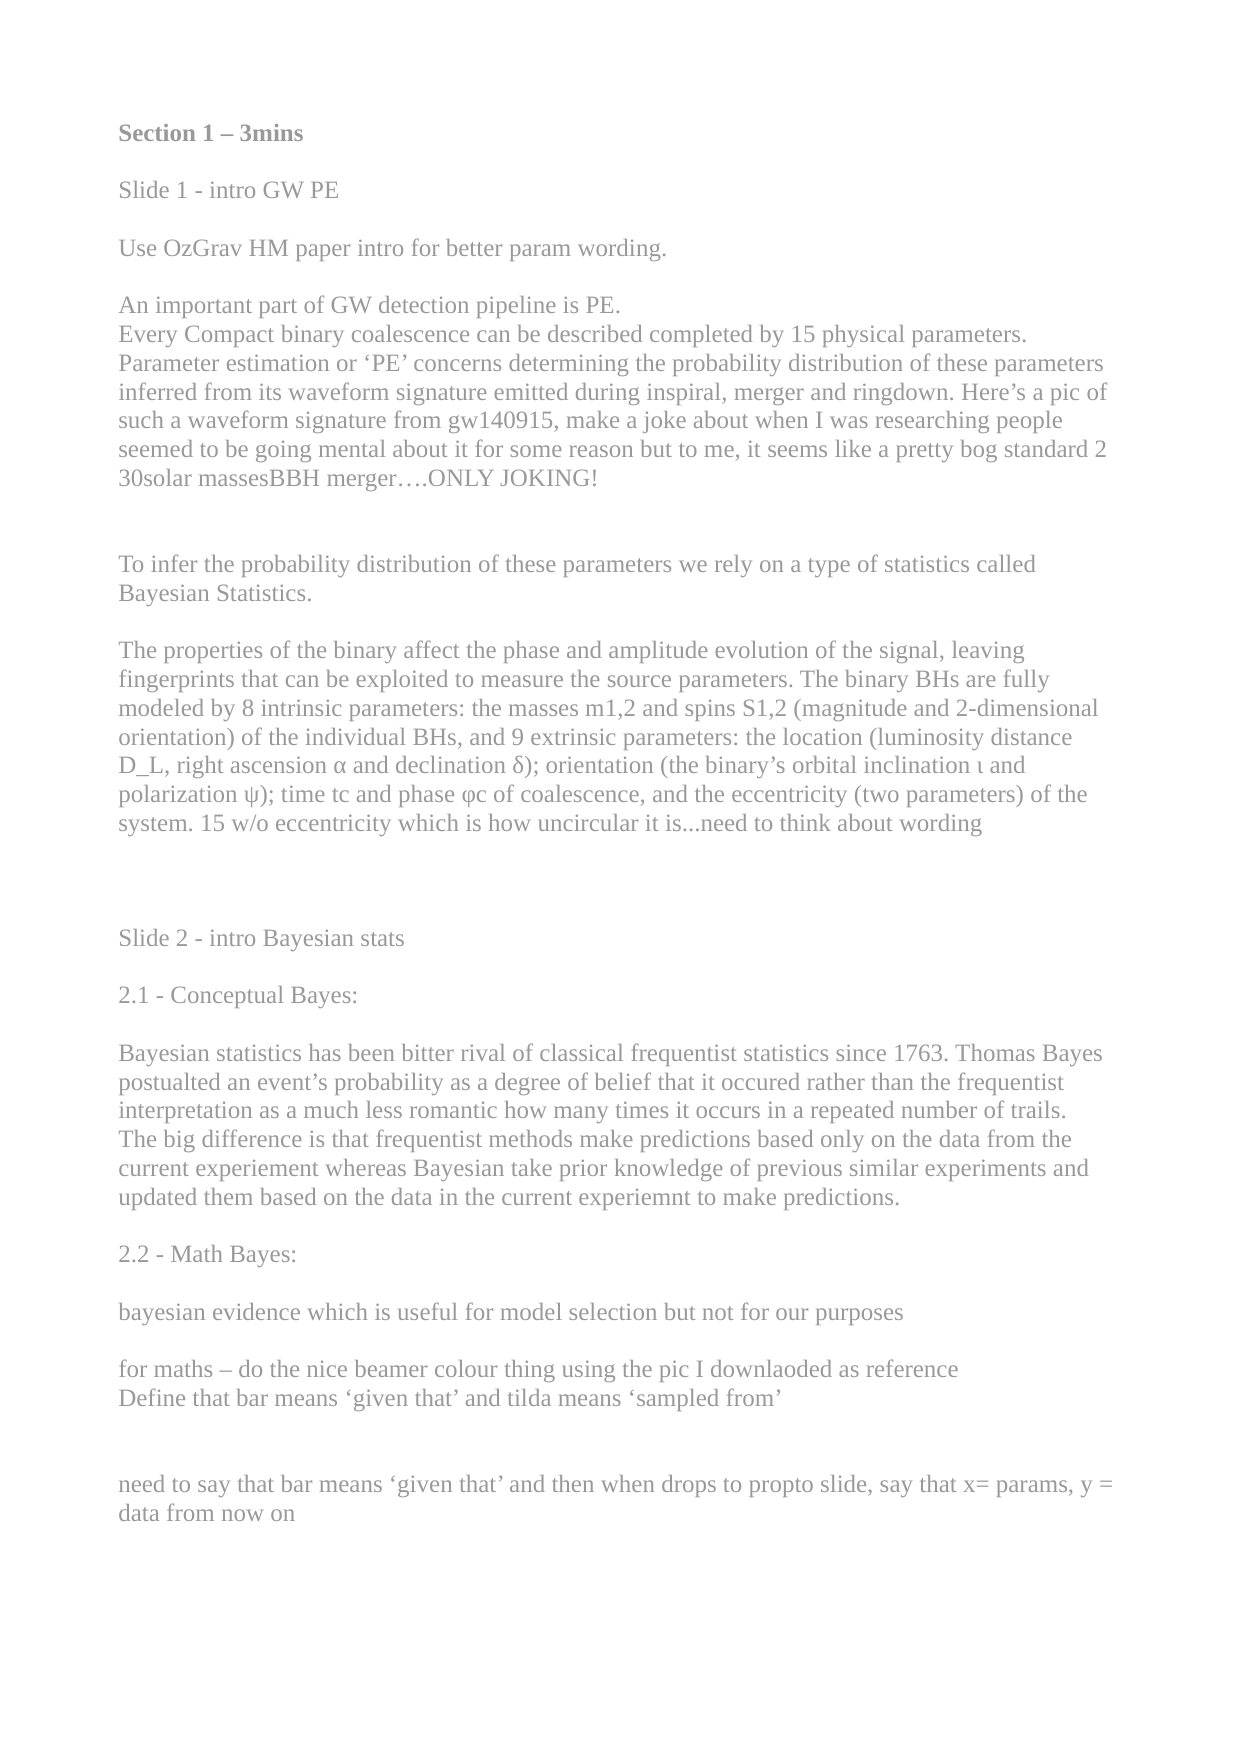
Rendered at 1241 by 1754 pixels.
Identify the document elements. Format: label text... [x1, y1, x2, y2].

text Slide 1 - intro GW PE [118, 176, 1122, 204]
text need to say that bar means ‘given that’ and then when drops to propto slide, say that x= params, y = data from now on [118, 1469, 1122, 1527]
text for maths – do the nice beamer colour thing using the pic I downlaoded as reference [118, 1354, 1122, 1383]
text The properties of the binary affect the phase and amplitude evolution of the signal, leaving fingerprints that can be exploited to measure the source parameters. The binary BHs are fully modeled by 8 intrinsic parameters: the masses m1,2 and spins S1,2 (magnitude and 2-dimensional orientation) of the individual BHs, and 9 extrinsic parameters: the location (luminosity distance D_L, right ascension α and declination δ); orientation (the binary’s orbital inclination ι and polarization ψ); time tc and phase φc of coalescence, and the eccentricity (two parameters) of the system. 15 w/o eccentricity which is how uncircular it is...need to think about wording [118, 636, 1122, 837]
text 2.2 - Math Bayes: [118, 1239, 1122, 1268]
text 2.1 - Conceptual Bayes: [118, 981, 1122, 1009]
text bayesian evidence which is useful for model selection but not for our purposes [118, 1297, 1122, 1326]
text To infer the probability distribution of these parameters we rely on a type of statistics called Bayesian Statistics. [118, 549, 1122, 607]
text An important part of GW detection pipeline is PE. [118, 291, 1122, 319]
text Use OzGrav HM paper intro for better param wording. [118, 233, 1122, 262]
text Section 1 – 3mins [118, 118, 1122, 147]
text The big difference is that frequentist methods make predictions based only on the data from the current experiement whereas Bayesian take prior knowledge of previous similar experiments and updated them based on the data in the current experiemnt to make predictions. [118, 1124, 1122, 1211]
text Every Compact binary coalescence can be described completed by 15 physical parameters. Parameter estimation or ‘PE’ concerns determining the probability distribution of these parameters inferred from its waveform signature emitted during inspiral, merger and ringdown. Here’s a pic of such a waveform signature from gw140915, make a joke about when I was researching people seemed to be going mental about it for some reason but to me, it seems like a pretty bog standard 2 30solar massesBBH merger….ONLY JOKING! [118, 319, 1122, 492]
text Slide 2 - intro Bayesian stats [118, 923, 1122, 952]
text Define that bar means ‘given that’ and tilda means ‘sampled from’ [118, 1383, 1122, 1412]
text Bayesian statistics has been bitter rival of classical frequentist statistics since 1763. Thomas Bayes postualted an event’s probability as a degree of belief that it occured rather than the frequentist interpretation as a much less romantic how many times it occurs in a repeated number of trails. [118, 1038, 1122, 1124]
